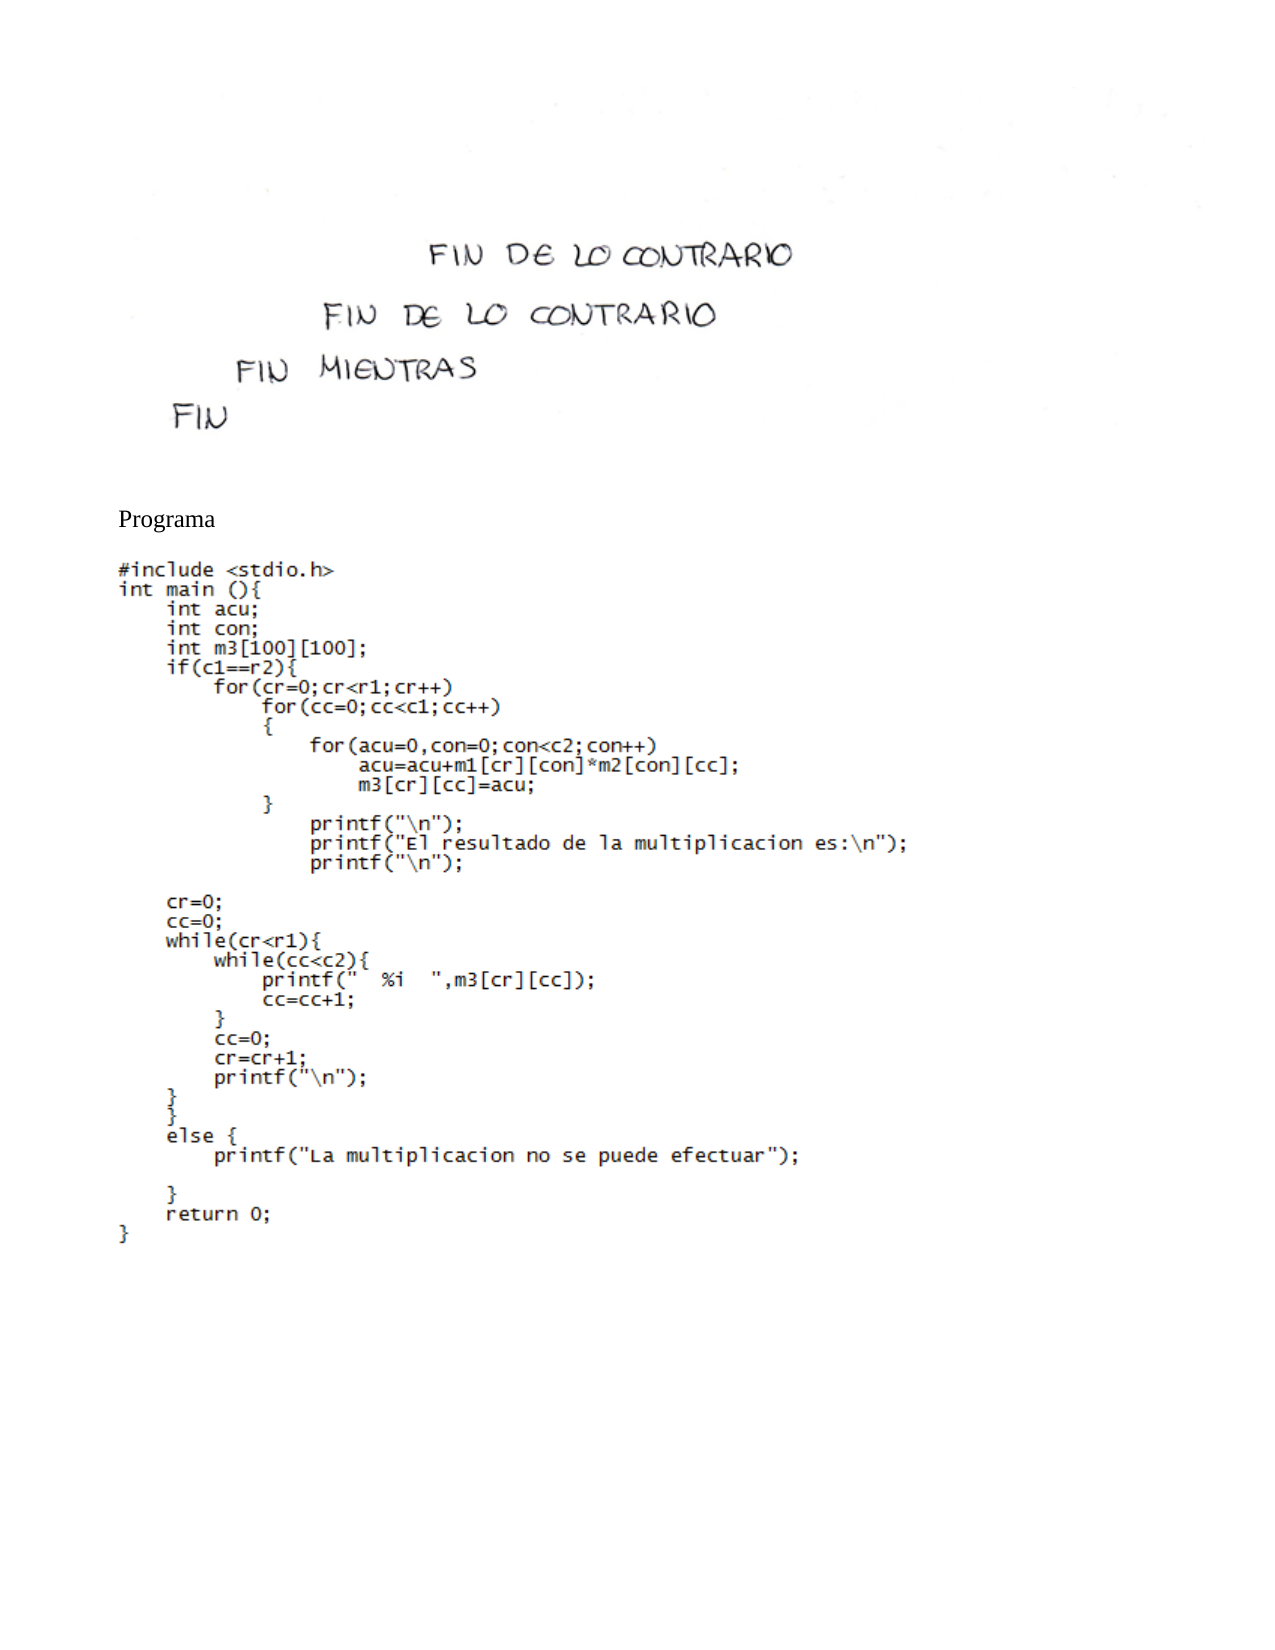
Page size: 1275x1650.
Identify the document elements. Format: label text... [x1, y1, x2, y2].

text Programa [118, 504, 1205, 533]
